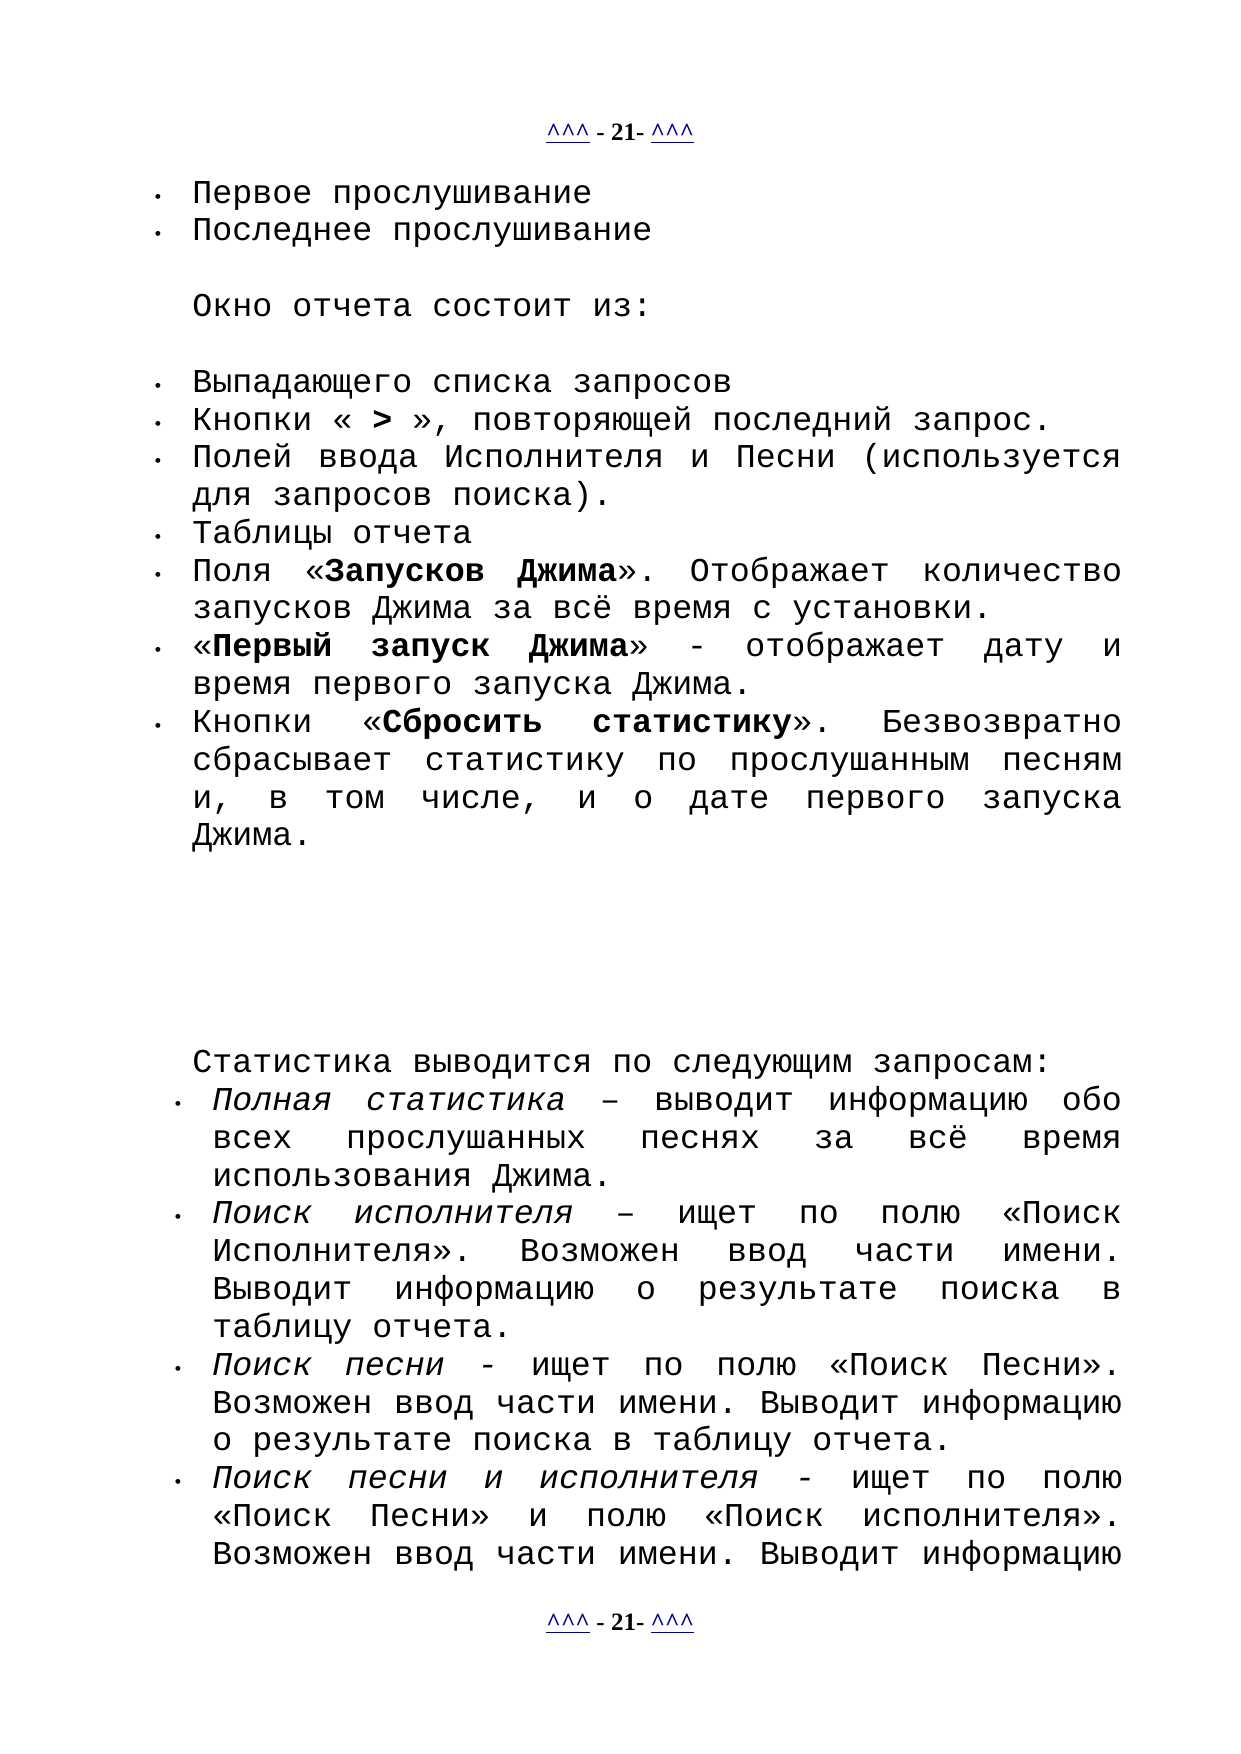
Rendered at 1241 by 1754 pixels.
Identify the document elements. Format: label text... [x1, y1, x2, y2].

list Выпадающего списка запросов [154, 364, 1122, 402]
list Поиск исполнителя – ищет по полю «Поиск Исполнителя». Возможен ввод части имени. Выводит информацию о результате поиска в таблицу отчета. [174, 1196, 1122, 1347]
list Поиск песни - ищет по полю «Поиск Песни». Возможен ввод части имени. Выводит информацию о результате поиска в таблицу отчета. [174, 1347, 1122, 1461]
list Последнее прослушивание [154, 213, 1122, 251]
list Полей ввода Исполнителя и Песни (используется для запросов поиска). [154, 440, 1122, 516]
list Кнопки « > », повторяющей последний запрос. [154, 402, 1122, 440]
list Полная статистика – выводит информацию обо всех прослушанных песнях за всё время использования Джима. [174, 1083, 1122, 1196]
list Поиск песни и исполнителя - ищет по полю «Поиск Песни» и полю «Поиск исполнителя». Возможен ввод части имени. Выводит информацию [174, 1461, 1122, 1574]
list Кнопки «Сбросить статистику». Безвозвратно сбрасывает статистику по прослушанным песням и, в том числе, и о дате первого запуска Джима. [154, 705, 1122, 856]
text Окно отчета состоит из: [118, 289, 1122, 327]
text Статистика выводится по следующим запросам: [118, 1045, 1122, 1083]
list Таблицы отчета [154, 516, 1122, 553]
list Поля «Запусков Джима». Отображает количество запусков Джима за всё время с установки. [154, 553, 1122, 629]
list «Первый запуск Джима» - отображает дату и время первого запуска Джима. [154, 629, 1122, 705]
list Первое прослушивание [154, 175, 1122, 213]
